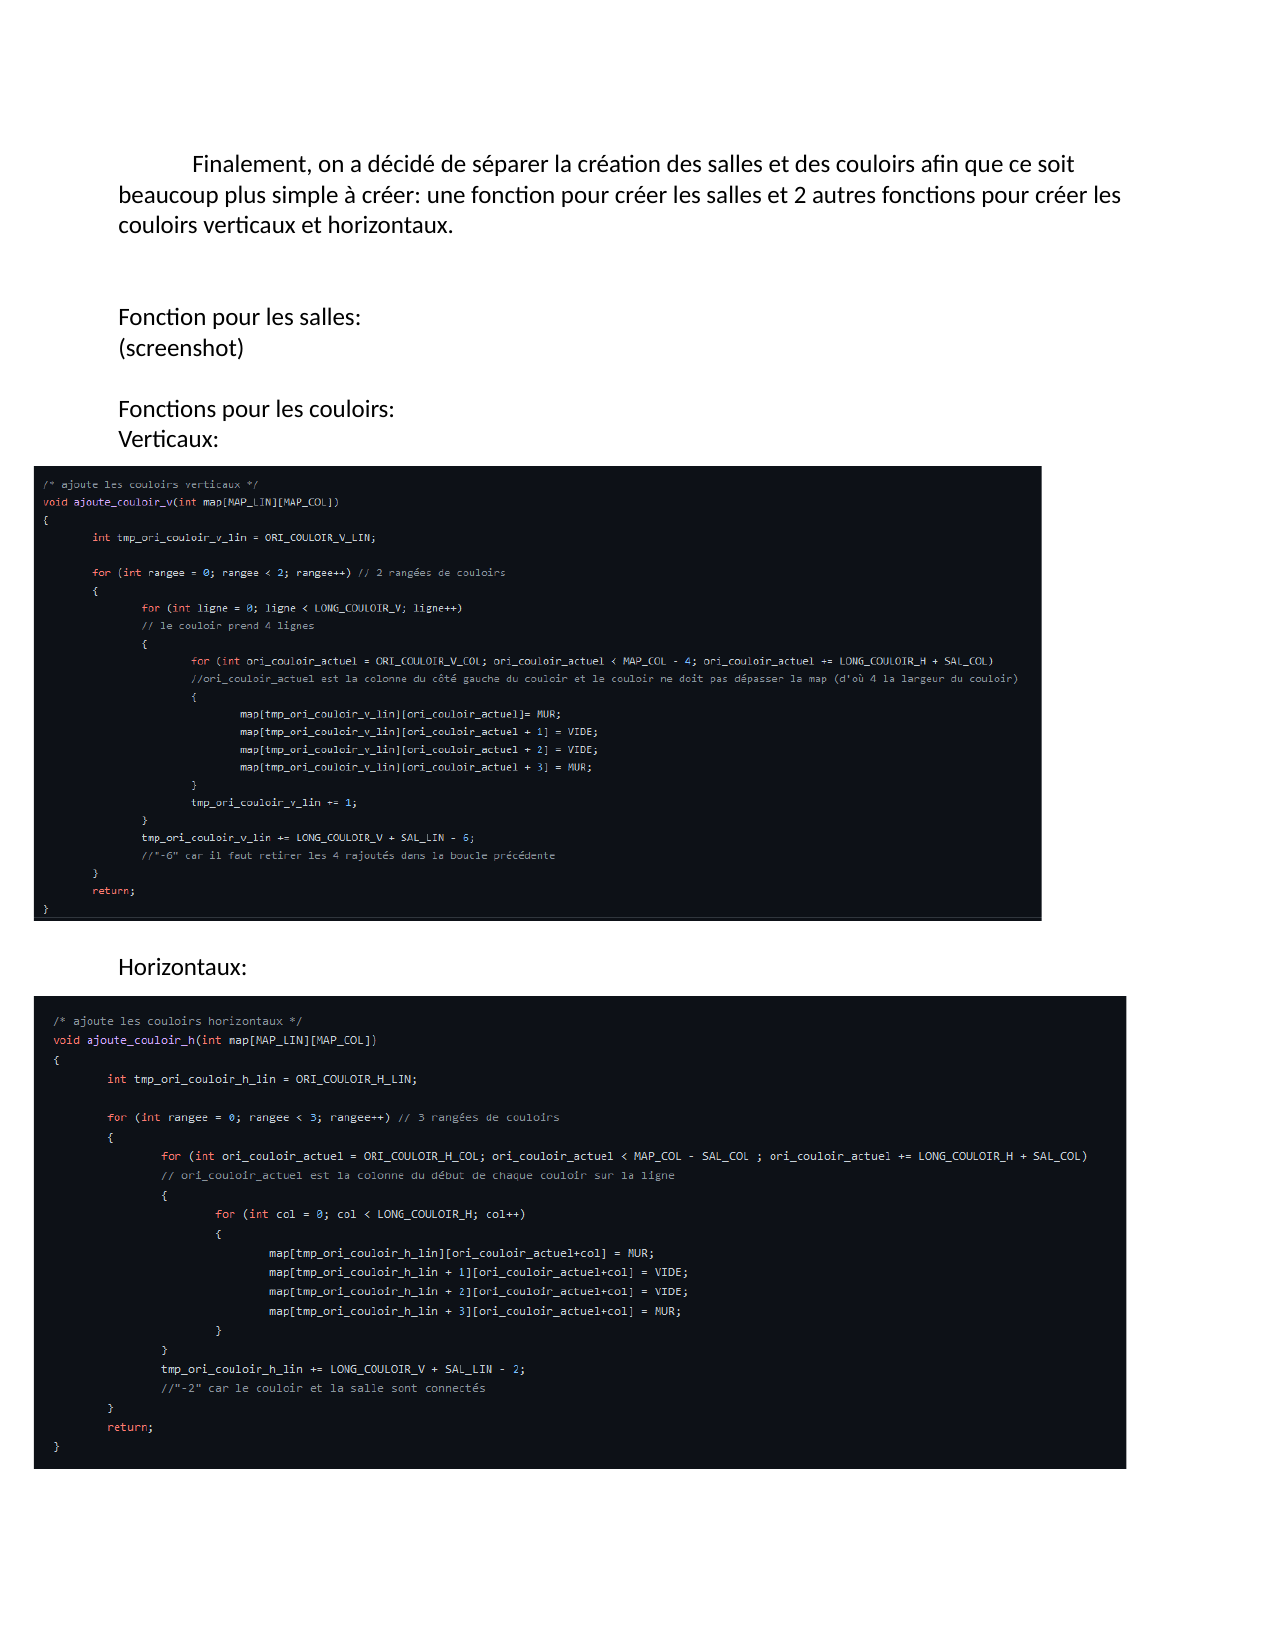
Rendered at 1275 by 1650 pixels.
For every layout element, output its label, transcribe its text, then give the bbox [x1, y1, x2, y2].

picture [33, 466, 1042, 921]
text Finalement, on a décidé de séparer la création des salles et des couloirs afin que ce soit beaucoup plus simple à créer: une fonction pour créer les salles et 2 autres fonctions pour créer les couloirs verticaux et horizontaux. [118, 149, 1157, 240]
text (screenshot) [118, 332, 1157, 362]
text Verticaux: [118, 423, 1157, 454]
text Horizontaux: [118, 951, 1157, 982]
text Fonction pour les salles: [118, 301, 1157, 332]
text Fonctions pour les couloirs: [118, 393, 1157, 423]
picture [33, 996, 1127, 1469]
